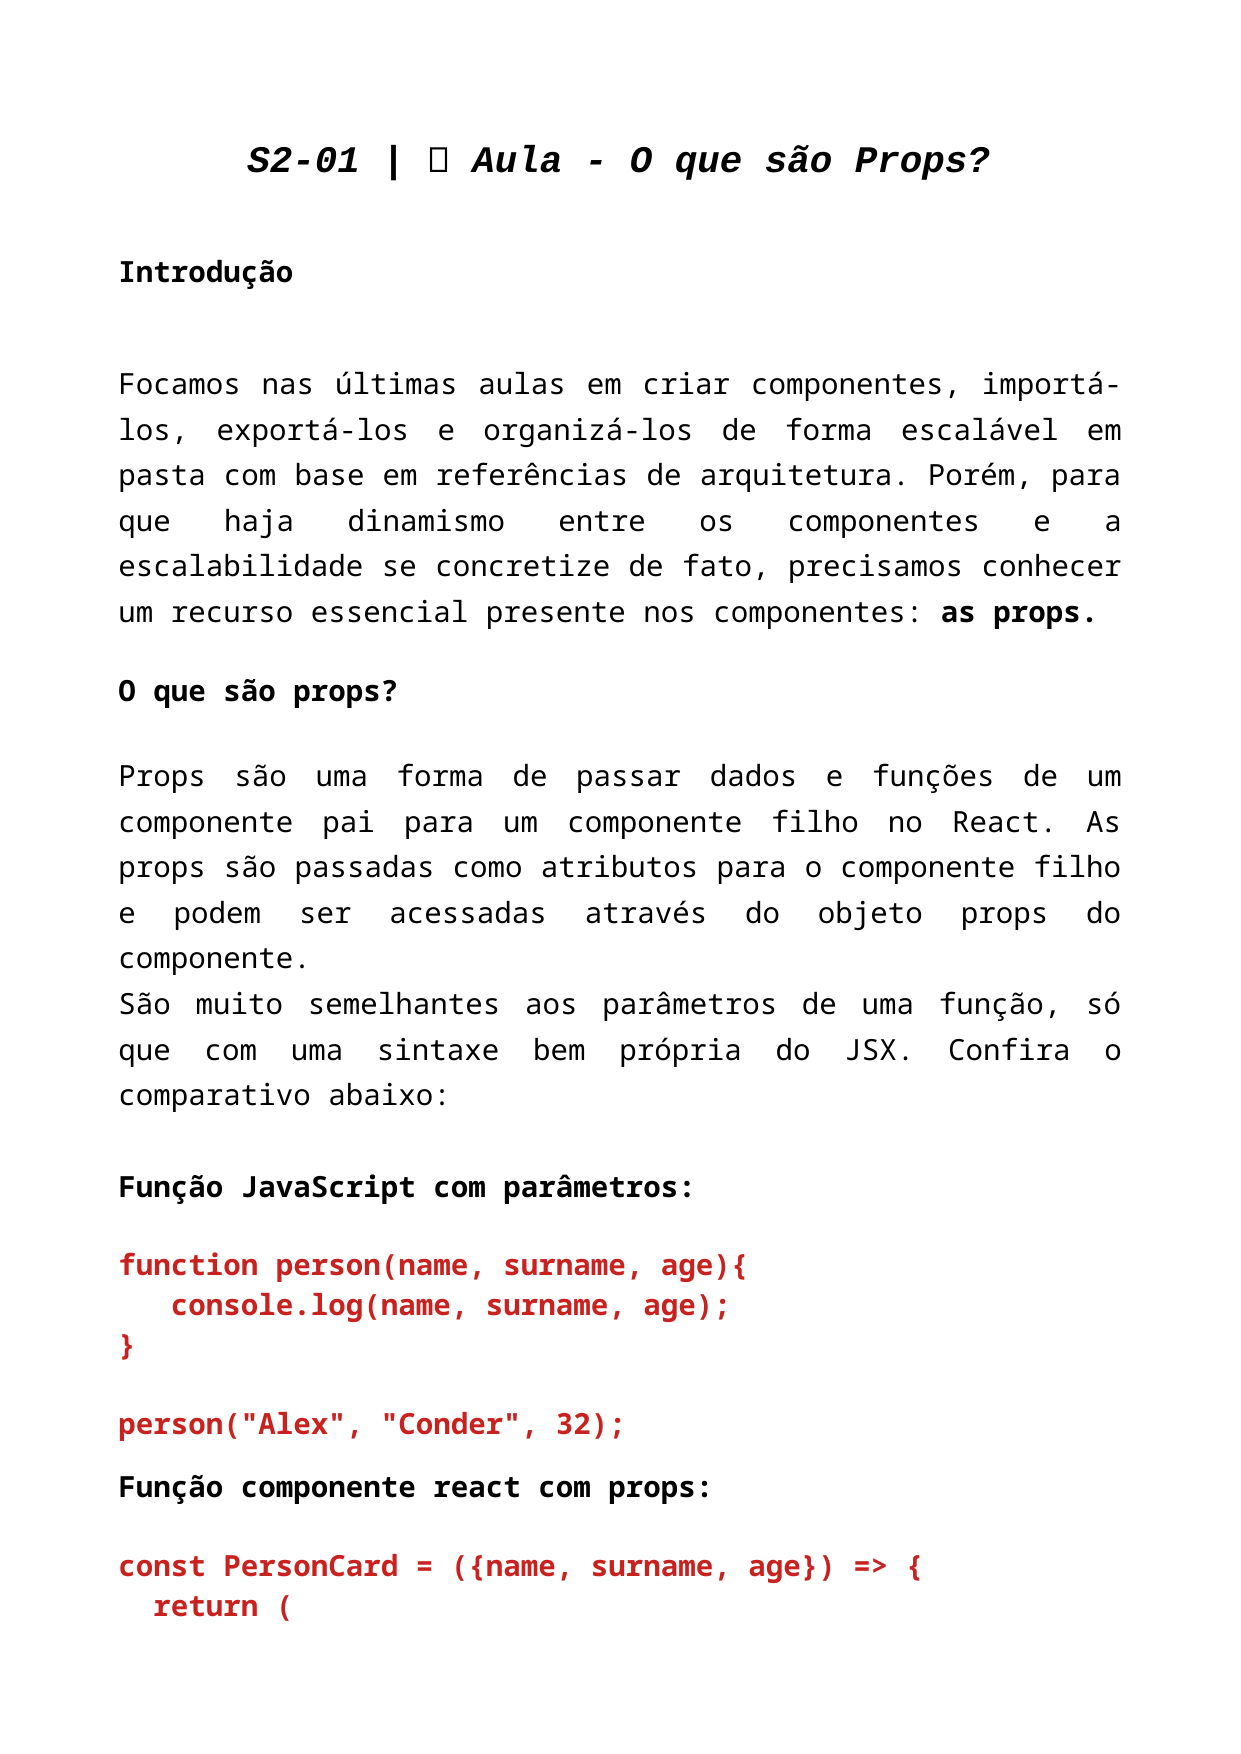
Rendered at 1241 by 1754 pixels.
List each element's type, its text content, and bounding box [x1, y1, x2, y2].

subtitle O que são props? [118, 670, 1122, 710]
text Função JavaScript com parâmetros: [118, 1166, 1122, 1206]
subtitle Introdução [118, 251, 1122, 291]
text São muito semelhantes aos parâmetros de uma função, só que com uma sintaxe bem própria do JSX. Confira o comparativo abaixo:⁠ [118, 983, 1122, 1114]
text person("Alex", "Conder", 32); [118, 1403, 1122, 1443]
text return ( [118, 1585, 1122, 1625]
text } [118, 1324, 1122, 1364]
text ⁠ [118, 1364, 1122, 1403]
text function person(name, surname, age){ [118, 1244, 1122, 1284]
text Props são uma forma de passar dados e funções de um componente pai para um componente filho no React. As props são passadas como atributos para o componente filho e podem ser acessadas através do objeto props do componente. [118, 755, 1122, 977]
text Focamos nas últimas aulas em criar componentes, importá-los, exportá-los e organizá-los de forma escalável em pasta com base em referências de arquitetura. Porém, para que haja dinamismo entre os componentes e a escalabilidade se concretize de fato, precisamos conhecer um recurso essencial presente nos componentes: as props. [118, 363, 1122, 631]
text console.log(name, surname, age); [118, 1284, 1122, 1324]
text Função componente react com props: [118, 1467, 1122, 1506]
text const PersonCard = ({name, surname, age}) => { [118, 1545, 1122, 1585]
subtitle S2-01 | 📘 Aula - O que são Props? [118, 142, 1122, 184]
